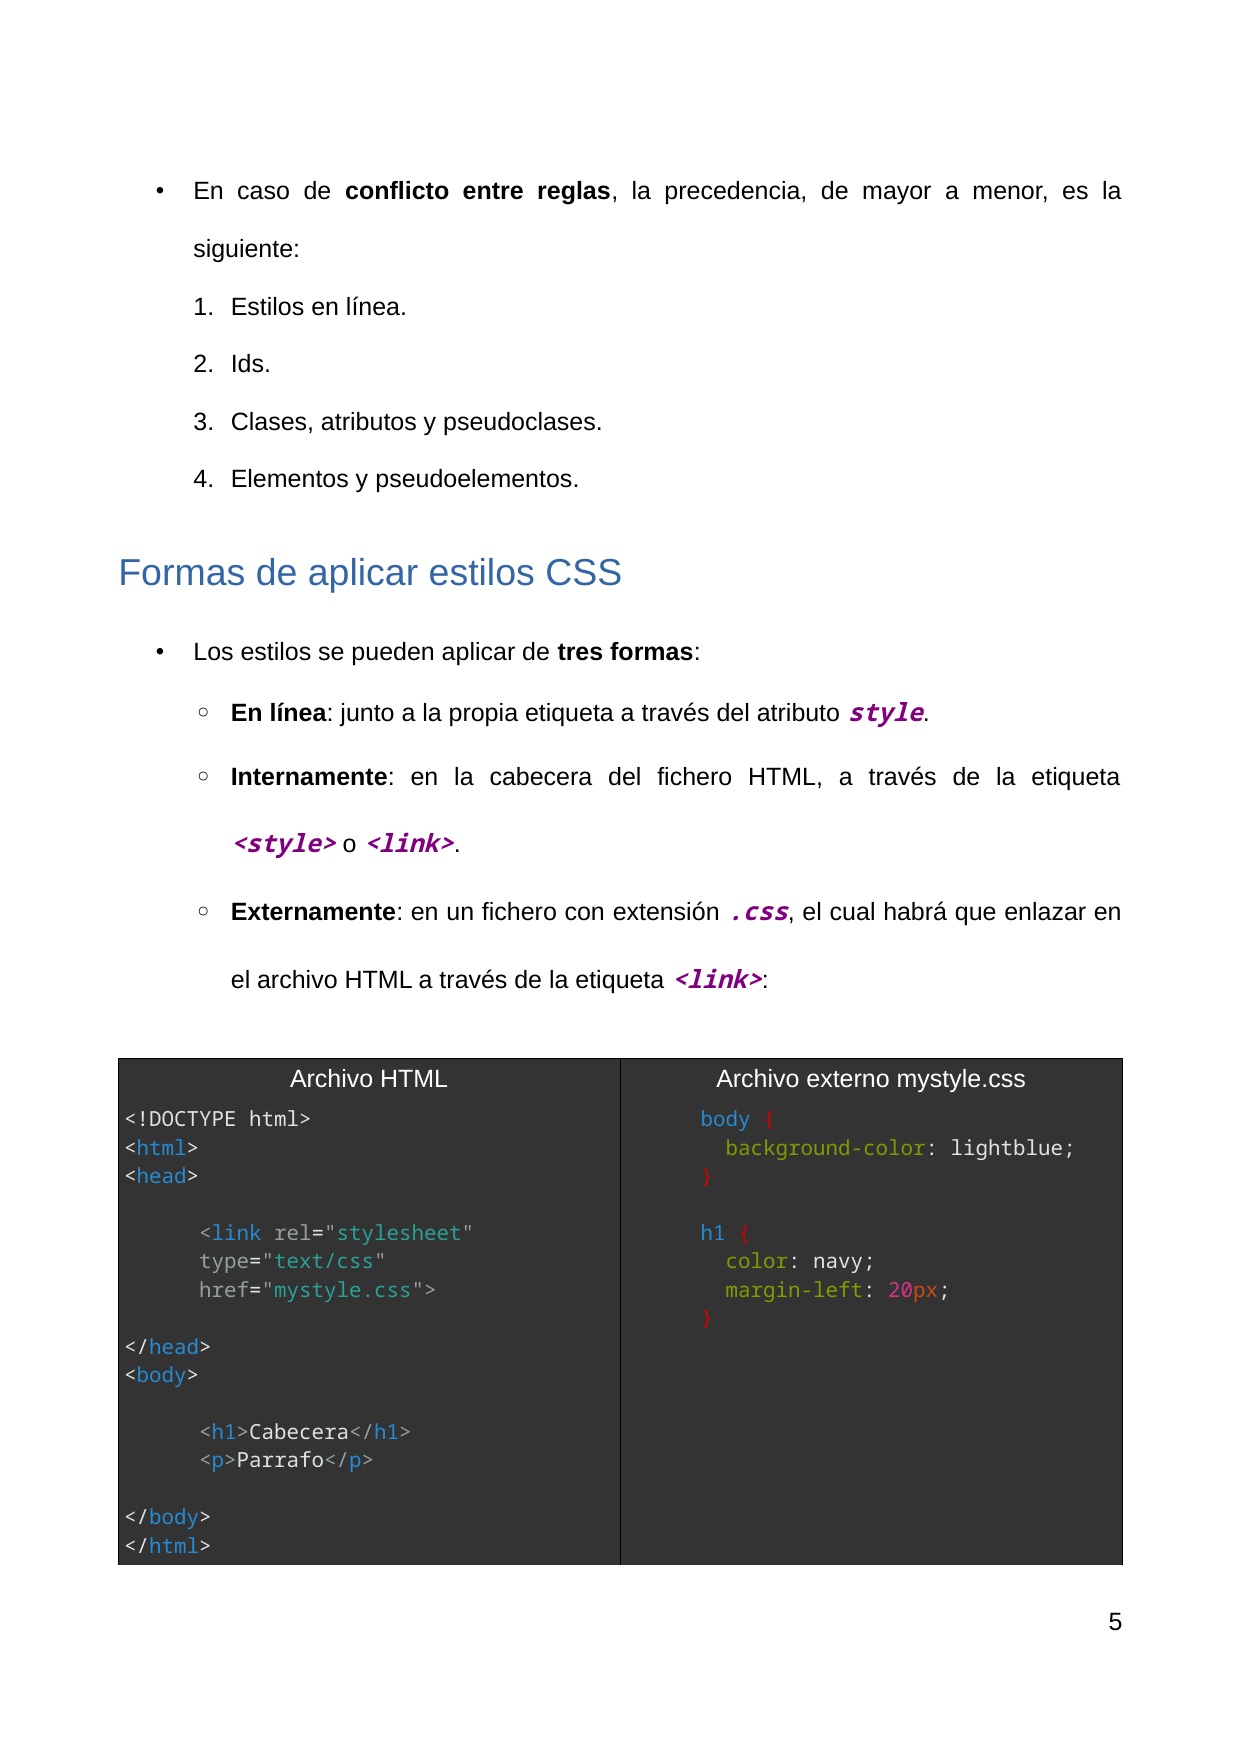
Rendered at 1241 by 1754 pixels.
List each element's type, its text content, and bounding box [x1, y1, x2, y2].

table_cell body { background-color: lightblue; } h1 { color: navy; margin-left: 20px; } [621, 1099, 1122, 1565]
list Externamente: en un fichero con extensión .css, el cual habrá que enlazar en el archivo HTML a través de la etiqueta <link>: [193, 893, 1122, 996]
list Elementos y pseudoelementos. [193, 464, 1122, 493]
table_header Archivo externo mystyle.css [621, 1059, 1122, 1099]
list Los estilos se pueden aplicar de tres formas: [156, 636, 1122, 665]
text Formas de aplicar estilos CSS [118, 550, 1122, 593]
table_cell <!DOCTYPE html> <html> <head> <link rel="stylesheet" type="text/css" href="mystyle.css"> </head> <body> <h1>Cabecera</h1> <p>Parrafo</p> </body> </html> [119, 1099, 620, 1565]
list Estilos en línea. [193, 291, 1122, 320]
list En línea: junto a la propia etiqueta a través del atributo style. [193, 694, 1122, 728]
list Clases, atributos y pseudoclases. [193, 406, 1122, 435]
list En caso de conflicto entre reglas, la precedencia, de mayor a menor, es la siguiente: [156, 176, 1122, 263]
table_header Archivo HTML [119, 1059, 620, 1099]
list Internamente: en la cabecera del fichero HTML, a través de la etiqueta <style> o <link>. [193, 762, 1122, 859]
list Ids. [193, 349, 1122, 378]
